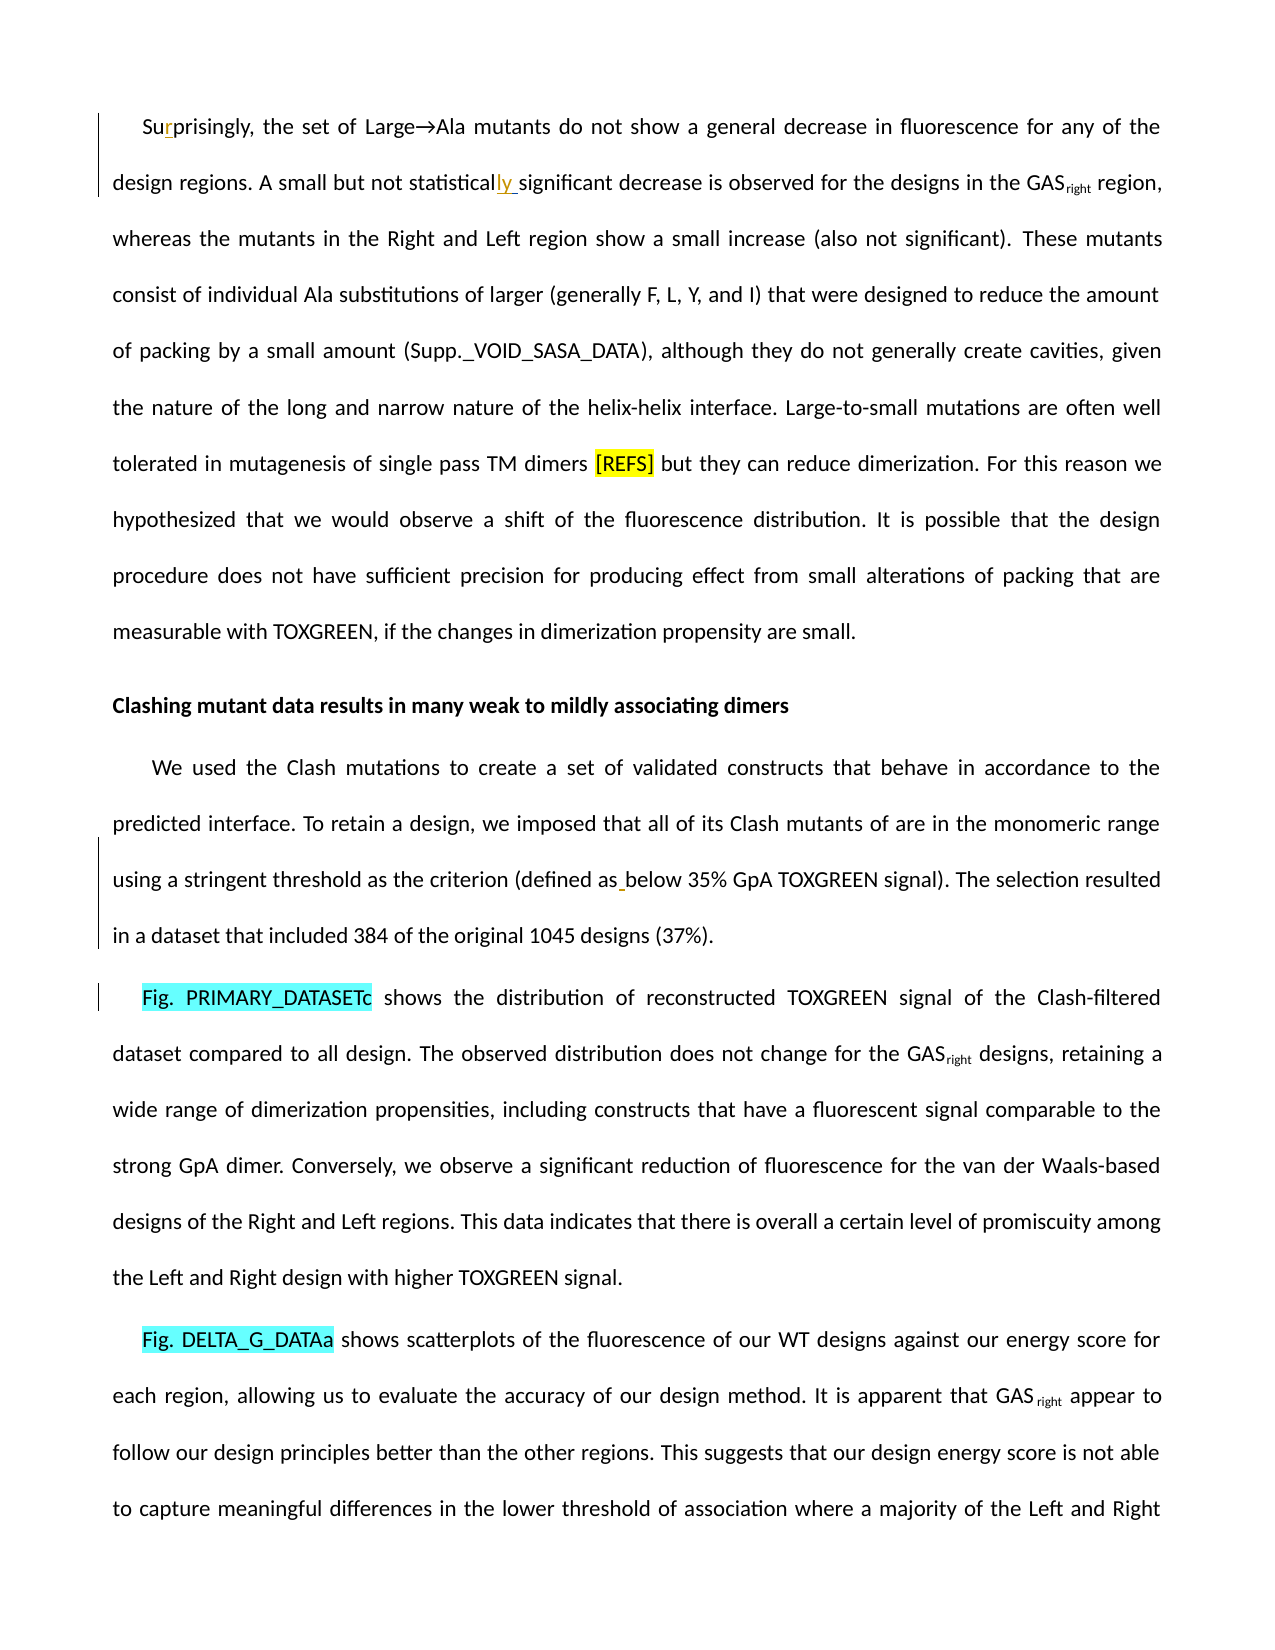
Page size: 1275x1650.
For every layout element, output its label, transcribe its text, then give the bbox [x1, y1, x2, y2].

text Fig. PRIMARY_DATASETc shows the distribution of reconstructed TOXGREEN signal of the Clash-filtered dataset compared to all design. The observed distribution does not change for the GASright designs, retaining a wide range of dimerization propensities, including constructs that have a fluorescent signal comparable to the strong GpA dimer. Conversely, we observe a significant reduction of fluorescence for the van der Waals-based designs of the Right and Left regions. This data indicates that there is overall a certain level of promiscuity among the Left and Right design with higher TOXGREEN signal. [112, 983, 1162, 1291]
text Surprisingly, the set of Large→Ala mutants do not show a general decrease in fluorescence for any of the design regions. A small but not statistically significant decrease is observed for the designs in the GASright region, whereas the mutants in the Right and Left region show a small increase (also not significant). These mutants consist of individual Ala substitutions of larger (generally F, L, Y, and I) that were designed to reduce the amount of packing by a small amount (Supp._VOID_SASA_DATA), although they do not generally create cavities, given the nature of the long and narrow nature of the helix-helix interface. Large-to-small mutations are often well tolerated in mutagenesis of single pass TM dimers [REFS] but they can reduce dimerization. For this reason we hypothesized that we would observe a shift of the fluorescence distribution. It is possible that the design procedure does not have sufficient precision for producing effect from small alterations of packing that are measurable with TOXGREEN, if the changes in dimerization propensity are small. [112, 112, 1162, 645]
text We used the Clash mutations to create a set of validated constructs that behave in accordance to the predicted interface. To retain a design, we imposed that all of its Clash mutants of are in the monomeric range using a stringent threshold as the criterion (defined as below 35% GpA TOXGREEN signal). The selection resulted in a dataset that included 384 of the original 1045 designs (37%). [112, 753, 1162, 949]
text Fig. DELTA_G_DATAa shows scatterplots of the fluorescence of our WT designs against our energy score for each region, allowing us to evaluate the accuracy of our design method. It is apparent that GASright appear to follow our design principles better than the other regions. This suggests that our design energy score is not able to capture meaningful differences in the lower threshold of association where a majority of the Left and Right [112, 1326, 1162, 1522]
subtitle Clashing mutant data results in many weak to mildly associating dimers [112, 691, 1162, 719]
